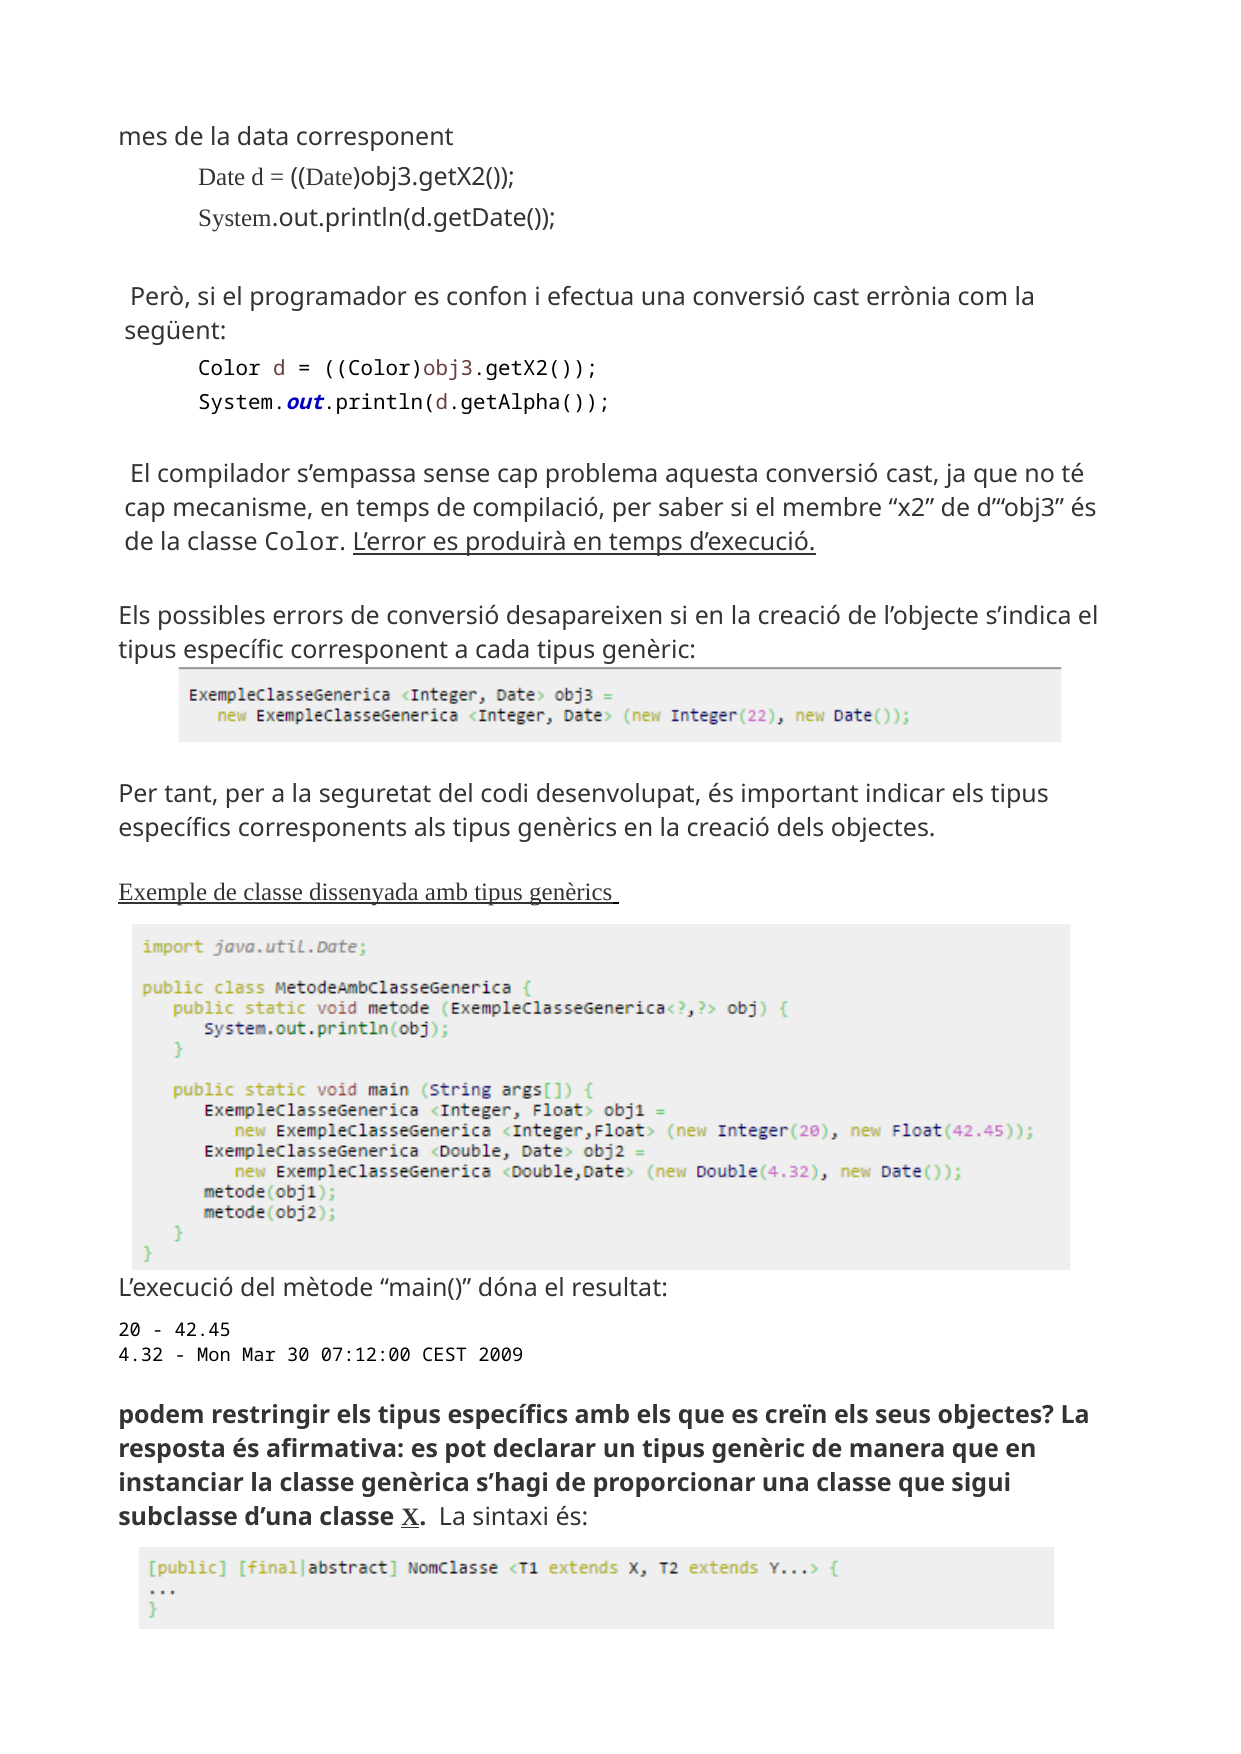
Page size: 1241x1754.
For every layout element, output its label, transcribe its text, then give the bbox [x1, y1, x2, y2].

text 4.32 - Mon Mar 30 07:12:00 CEST 2009 [118, 1341, 1122, 1367]
text 20 - 42.45 [118, 1316, 1122, 1341]
text System.out.println(d.getDate()); [192, 199, 1116, 233]
picture [138, 1547, 1054, 1629]
text El compilador s’empassa sense cap problema aquesta conversió cast, ja que no té cap mecanisme, en temps de compilació, per saber si el membre “x2” de d’“obj3” és de la classe Color. L’error es produirà en temps d’execució. [124, 456, 1116, 558]
text Per tant, per a la seguretat del codi desenvolupat, és important indicar els tipus específics corresponents als tipus genèrics en la creació dels objectes. [118, 775, 1122, 844]
text Color d = ((Color)obj3.getX2()); [192, 353, 1116, 381]
text System.out.println(d.getAlpha()); [192, 387, 1116, 416]
text Els possibles errors de conversió desapareixen si en la creació de l’objecte s’indica el tipus específic corresponent a cada tipus genèric: [118, 598, 1122, 666]
text podem restringir els tipus específics amb els que es creïn els seus objectes? La resposta és afirmativa: es pot declarar un tipus genèric de manera que en instanciar la classe genèrica s’hagi de proporcionar una classe que sigui subclasse d’una classe X. La sintaxi és: [118, 1396, 1122, 1533]
text Date d = ((Date)obj3.getX2()); [192, 159, 1116, 193]
text Però, si el programador es confon i efectua una conversió cast errònia com la següent: [124, 279, 1116, 347]
text L’execució del mètode “main()” dóna el resultat: [118, 906, 1122, 1303]
picture [178, 666, 1062, 742]
text mes de la data corresponent [118, 118, 1122, 153]
text Exemple de classe dissenyada amb tipus genèrics [118, 877, 1122, 906]
picture [131, 924, 1071, 1270]
